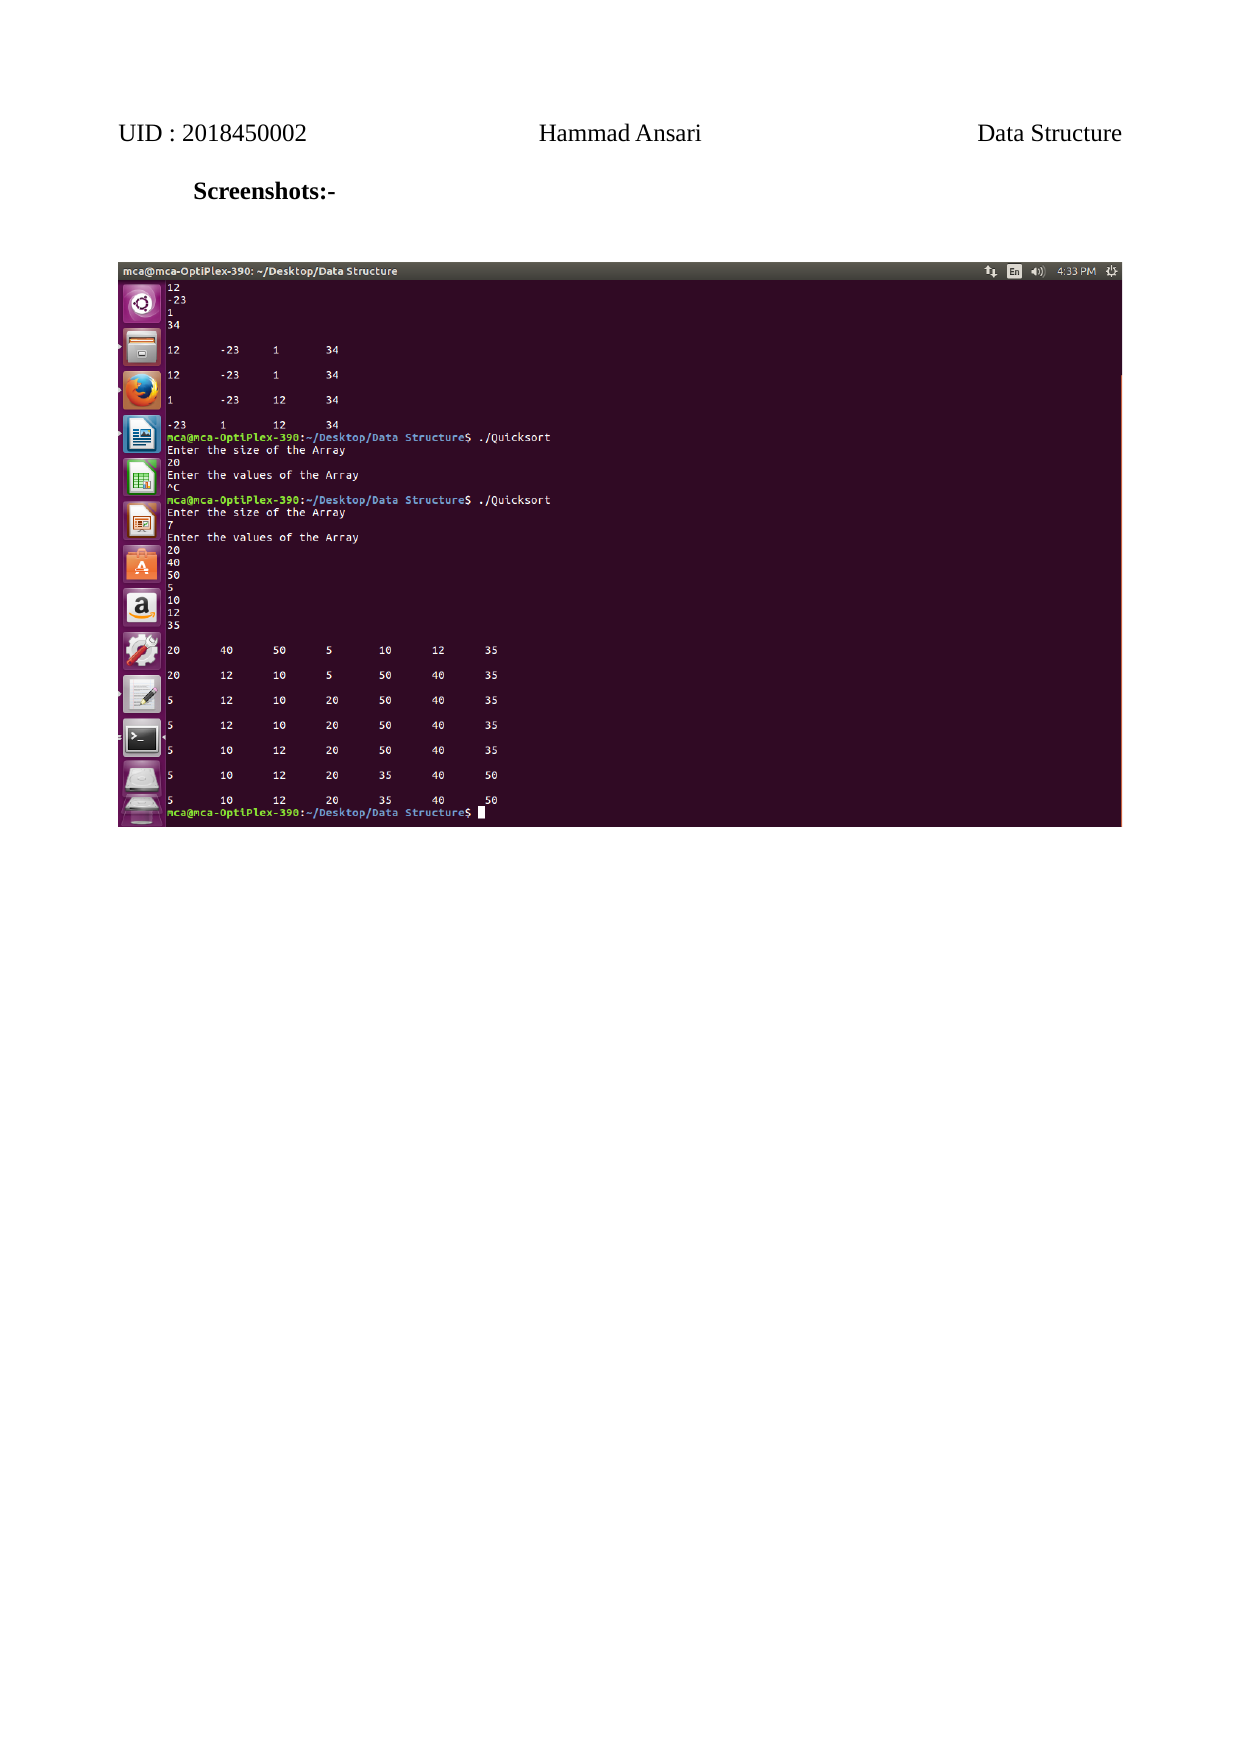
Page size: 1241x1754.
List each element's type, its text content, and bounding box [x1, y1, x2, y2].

picture [118, 262, 1123, 827]
list Screenshots:- [156, 176, 1122, 205]
